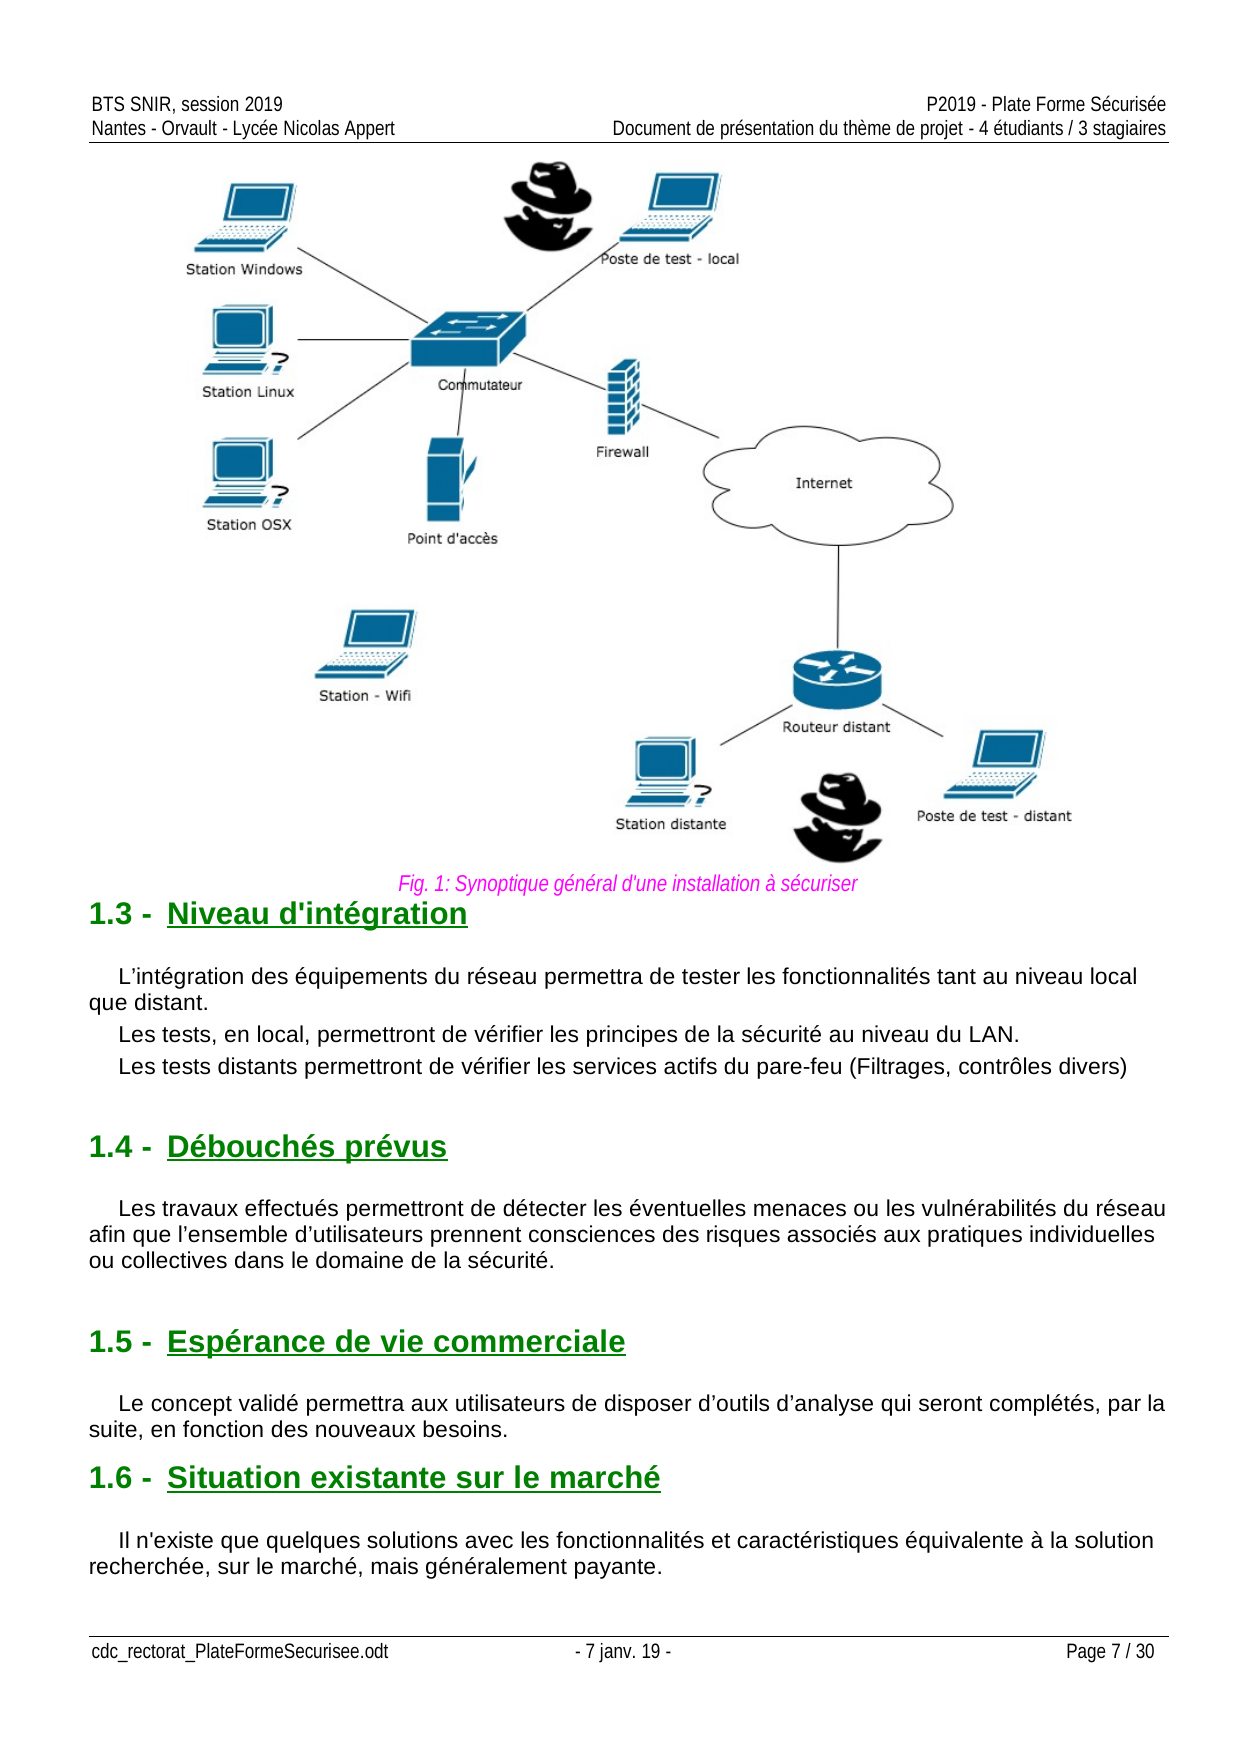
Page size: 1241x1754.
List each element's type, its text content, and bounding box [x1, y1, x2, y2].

subtitle Niveau d'intégration [88, 160, 1169, 931]
text Les tests, en local, permettront de vérifier les principes de la sécurité au niveau du LAN. [88, 1021, 1169, 1047]
text Les tests distants permettront de vérifier les services actifs du pare-feu (Filtrages, contrôles divers) [88, 1053, 1169, 1079]
subtitle Débouchés prévus [88, 1129, 1169, 1164]
text L’intégration des équipements du réseau permettra de tester les fonctionnalités tant au niveau local que distant. [88, 963, 1169, 1015]
text Fig. 1: Synoptique général d'une installation à sécuriser [186, 865, 1072, 896]
subtitle Situation existante sur le marché [88, 1460, 1169, 1495]
picture [186, 160, 1072, 865]
text Le concept validé permettra aux utilisateurs de disposer d’outils d’analyse qui seront complétés, par la suite, en fonction des nouveaux besoins. [88, 1391, 1169, 1443]
text Il n'existe que quelques solutions avec les fonctionnalités et caractéristiques équivalente à la solution recherchée, sur le marché, mais généralement payante. [88, 1527, 1169, 1579]
text Les travaux effectués permettront de détecter les éventuelles menaces ou les vulnérabilités du réseau afin que l’ensemble d’utilisateurs prennent consciences des risques associés aux pratiques individuelles ou collectives dans le domaine de la sécurité. [88, 1196, 1169, 1274]
subtitle Espérance de vie commerciale [88, 1323, 1169, 1358]
